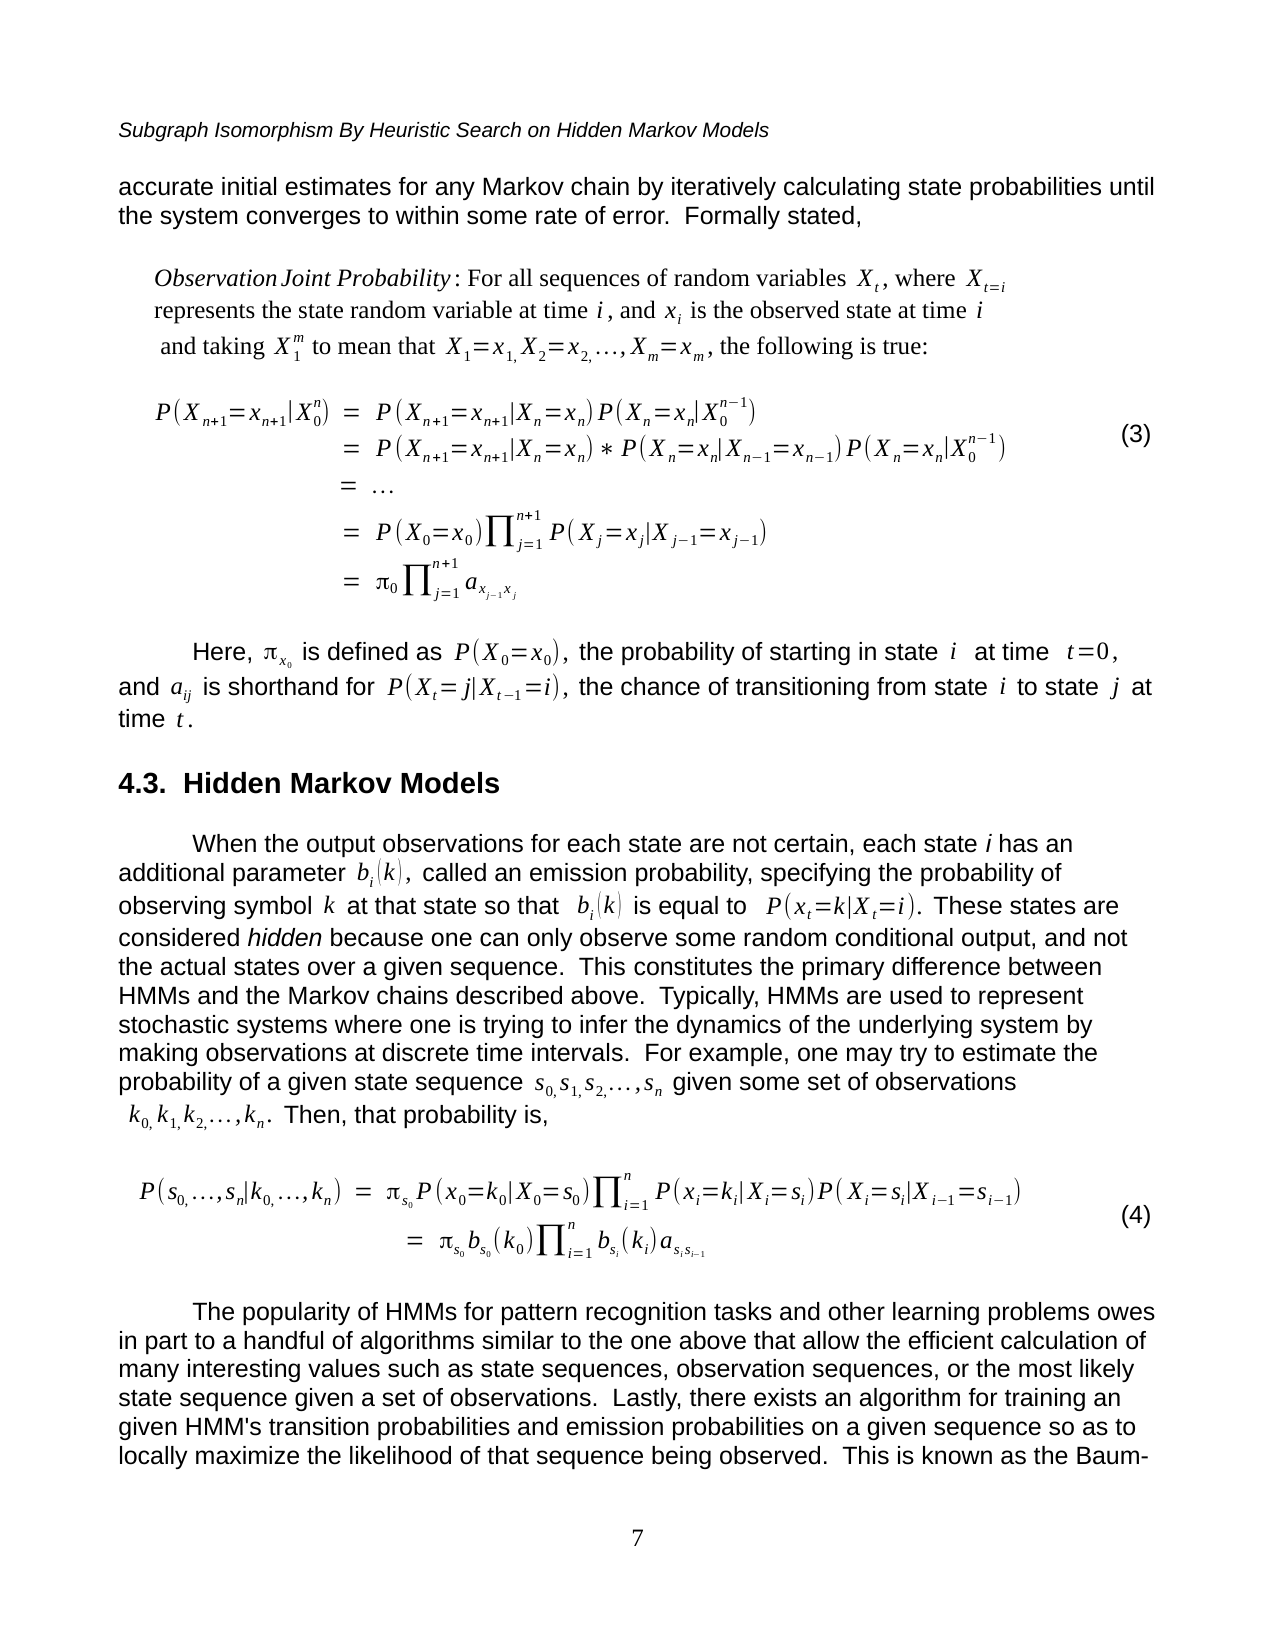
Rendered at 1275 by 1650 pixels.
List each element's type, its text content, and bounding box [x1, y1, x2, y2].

table_header [118, 258, 1041, 608]
table_header [118, 1161, 1041, 1268]
text accurate initial estimates for any Markov chain by iteratively calculating state probabilities until the system converges to within some rate of error. Formally stated, [118, 172, 1157, 229]
text When the output observations for each state are not certain, each state i has an additional parametercalled an emission probability, specifying the probability of observing symbolat that state so that is equal to These states are considered hidden because one can only observe some random conditional output, and not the actual states over a given sequence. This constitutes the primary difference between HMMs and the Markov chains described above. Typically, HMMs are used to represent stochastic systems where one is trying to infer the dynamics of the underlying system by making observations at discrete time intervals. For example, one may try to estimate the probability of a given state sequencegiven some set of observations Then, that probability is, [118, 829, 1157, 1132]
table_header (3) [1041, 258, 1157, 608]
text Here,is defined asthe probability of starting in state at time andis shorthand forthe chance of transitioning from stateto stateat time 4.3. Hidden Markov Models [118, 637, 1157, 800]
table_header (4) [1041, 1161, 1157, 1268]
text The popularity of HMMs for pattern recognition tasks and other learning problems owes in part to a handful of algorithms similar to the one above that allow the efficient calculation of many interesting values such as state sequences, observation sequences, or the most likely state sequence given a set of observations. Lastly, there exists an algorithm for training an given HMM's transition probabilities and emission probabilities on a given sequence so as to locally maximize the likelihood of that sequence being observed. This is known as the Baum- [118, 1297, 1157, 1469]
